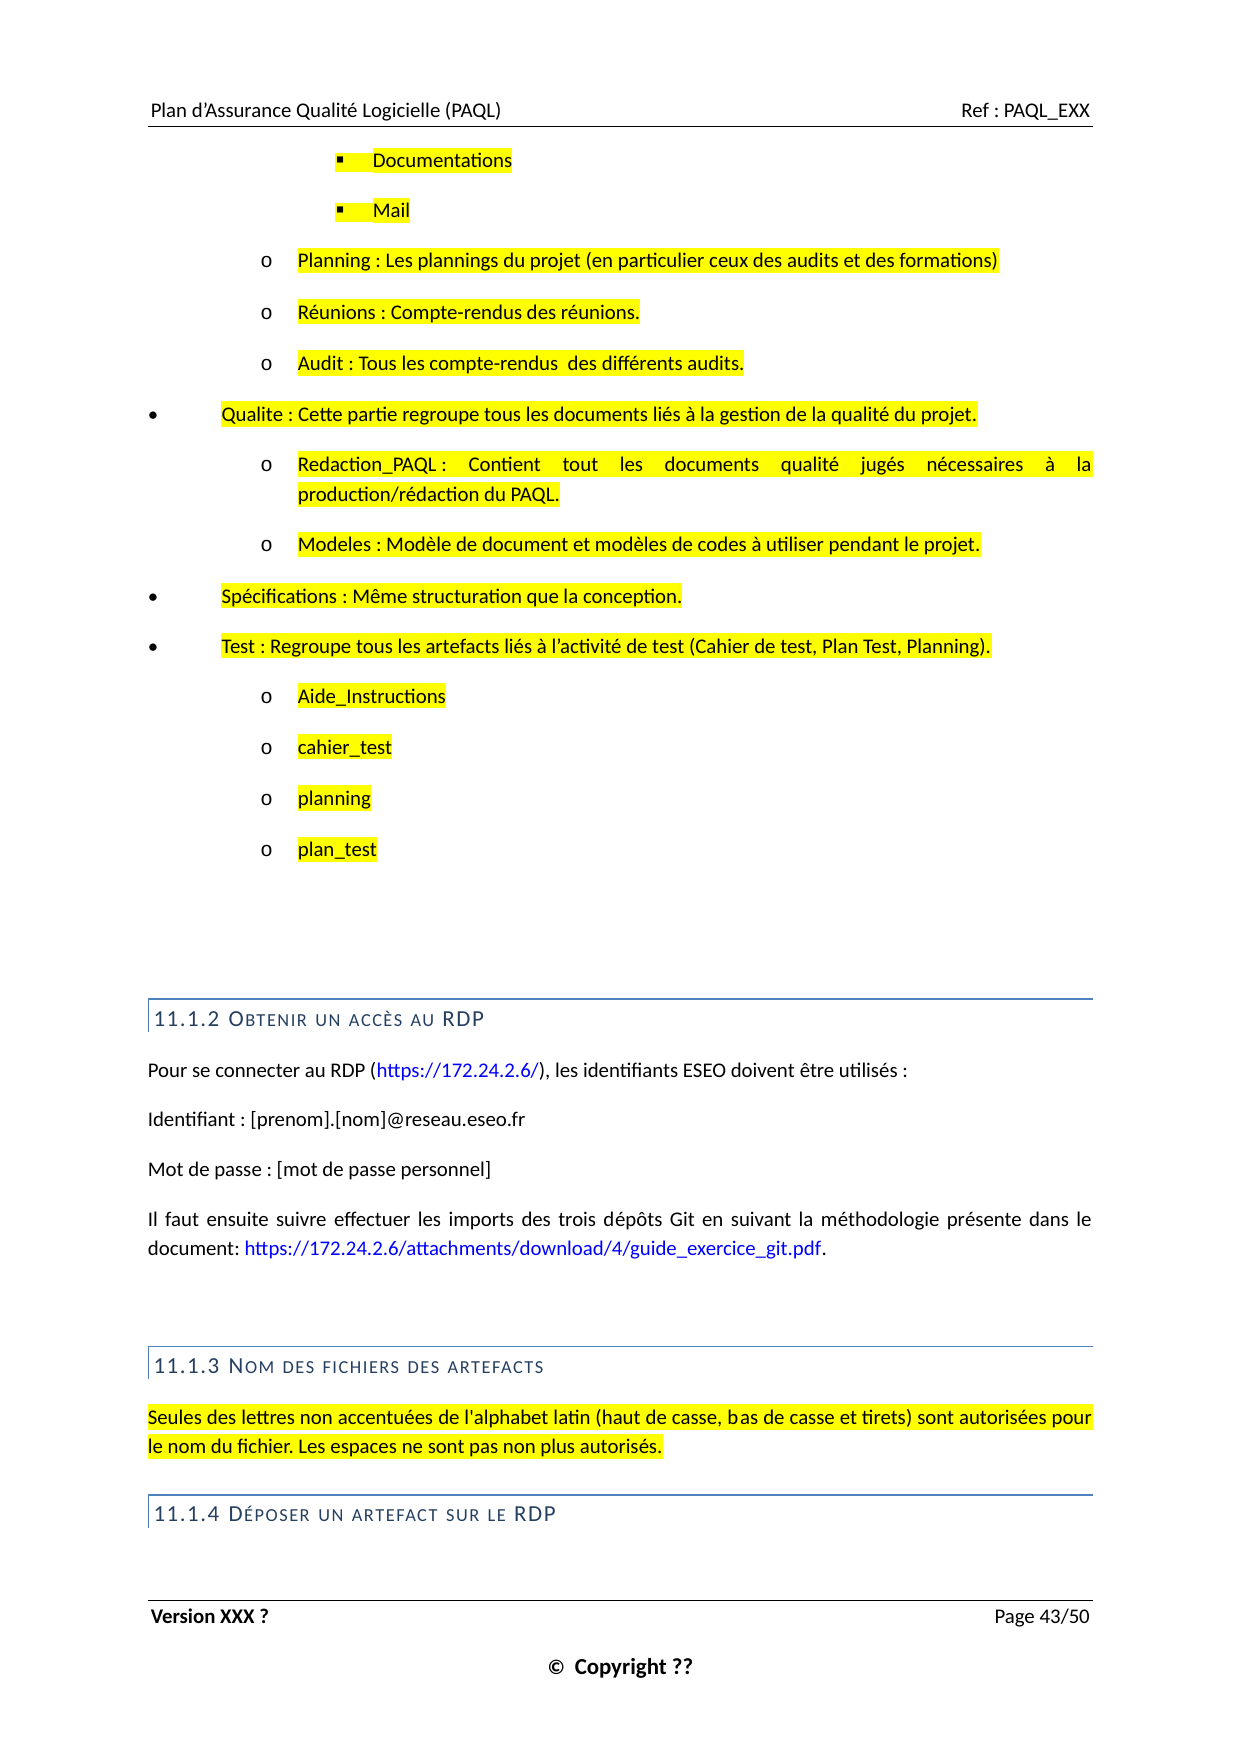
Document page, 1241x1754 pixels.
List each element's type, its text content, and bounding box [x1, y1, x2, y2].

list Qualite : Cette partie regroupe tous les documents liés à la gestion de la qualité du projet. [148, 401, 1093, 427]
list Audit : Tous les compte-rendus des différents audits. [260, 350, 1093, 377]
text Pour se connecter au RDP (https://172.24.2.6/), les identifiants ESEO doivent être utilisés : [148, 1057, 1093, 1082]
text Identifiant : [prenom].[nom]@reseau.eseo.fr [148, 1107, 1093, 1132]
list Redaction_PAQL : Contient tout les documents qualité jugés nécessaires à la production/rédaction du PAQL. [260, 451, 1093, 507]
list Aide_Instructions [260, 683, 1093, 709]
list Modeles : Modèle de document et modèles de codes à utiliser pendant le projet. [260, 532, 1093, 558]
text Mot de passe : [mot de passe personnel] [148, 1156, 1093, 1182]
subtitle Déposer un artefact sur le RDP [149, 1496, 1093, 1528]
list Spécifications : Même structuration que la conception. [148, 583, 1093, 608]
list Planning : Les plannings du projet (en particulier ceux des audits et des formations) [260, 248, 1093, 274]
text Il faut ensuite suivre effectuer les imports des trois dépôts Git en suivant la méthodologie présente dans le document: https://172.24.2.6/attachments/download/4/guide_exercice_git.pdf. [148, 1206, 1093, 1261]
list Test : Regroupe tous les artefacts liés à l’activité de test (Cahier de test, Plan Test, Planning). [148, 633, 1093, 658]
text Seules des lettres non accentuées de l'alphabet latin (haut de casse, bas de casse et tirets) sont autorisées pour le nom du fichier. Les espaces ne sont pas non plus autorisés. [148, 1404, 1093, 1459]
list Mail [335, 198, 1093, 223]
list Documentations [335, 148, 1093, 173]
subtitle Obtenir un accès au RDP [149, 1000, 1093, 1032]
subtitle Nom des fichiers des artefacts [149, 1347, 1093, 1379]
list cahier_test [260, 734, 1093, 761]
list Réunions : Compte-rendus des réunions. [260, 299, 1093, 325]
list planning [260, 785, 1093, 812]
list plan_test [260, 837, 1093, 863]
